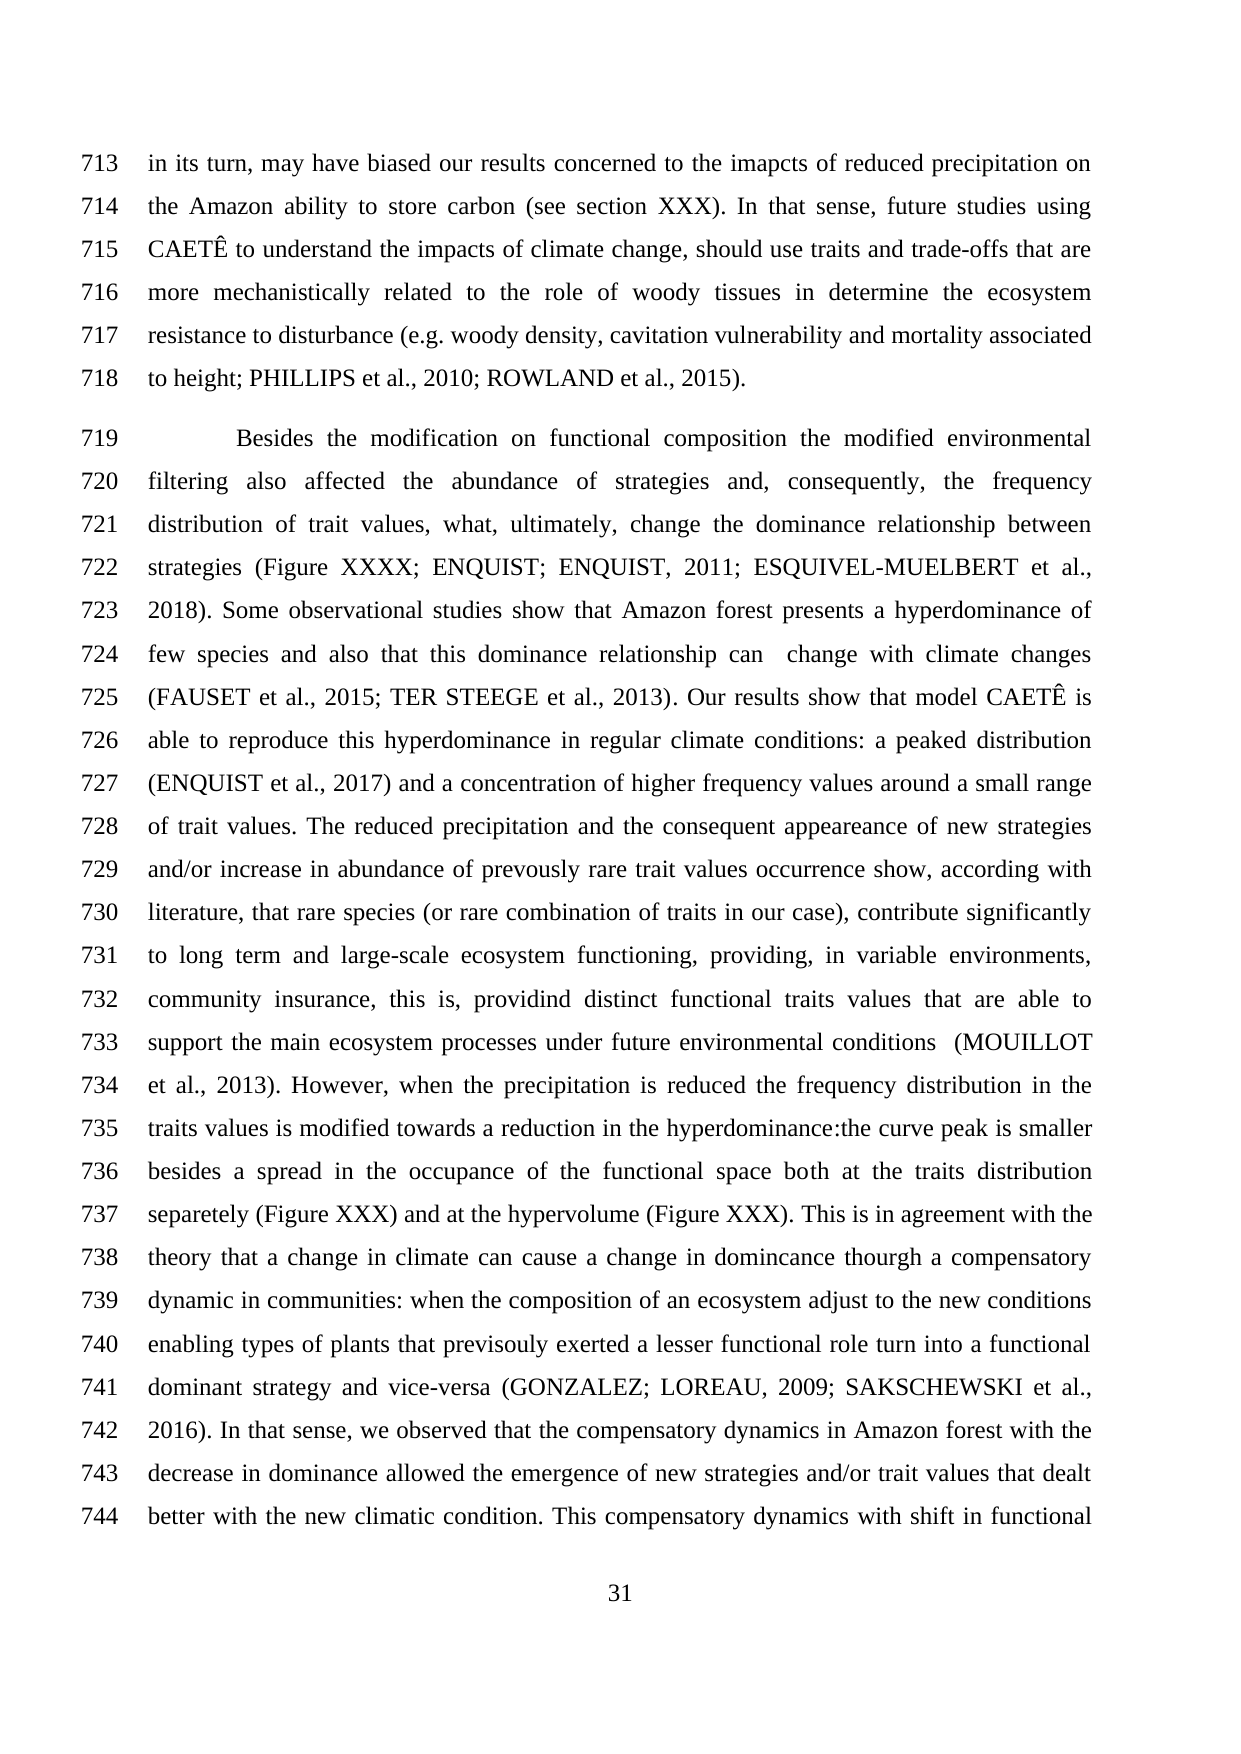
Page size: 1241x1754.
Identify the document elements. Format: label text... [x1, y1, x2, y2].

text in its turn, may have biased our results concerned to the imapcts of reduced precipitation on the Amazon ability to store carbon (see section XXX). In that sense, future studies using CAETÊ to understand the impacts of climate change, should use traits and trade-offs that are more mechanistically related to the role of woody tissues in determine the ecosystem resistance to disturbance (e.g. woody density, cavitation vulnerability and mortality associated to height; PHILLIPS et al., 2010; ROWLAND et al., 2015⁠). [148, 148, 1093, 392]
text Besides the modification on functional composition the modified environmental filtering also affected the abundance of strategies and, consequently, the frequency distribution of trait values, what, ultimately, change the dominance relationship between strategies (Figure XXXX; ENQUIST; ENQUIST, 2011; ESQUIVEL-MUELBERT et al., 2018)⁠. Some observational studies show that Amazon forest presents a hyperdominance of few species and also that this dominance relationship can change with climate changes (FAUSET et al., 2015; TER STEEGE et al., 2013)⁠. Our results show that model CAETÊ is able to reproduce this hyperdominance in regular climate conditions: a peaked distribution (ENQUIST et al., 2017)⁠ and a concentration of higher frequency values around a small range of trait values. The reduced precipitation and the consequent appeareance of new strategies and/or increase in abundance of prevously rare trait values occurrence show, according with literature, that rare species (or rare combination of traits in our case), contribute significantly to long term and large-scale ecosystem functioning, providing, in variable environments, community insurance, this is, providind distinct functional traits values that are able to support the main ecosystem processes under future environmental conditions (MOUILLOT et al., 2013)⁠. However, when the precipitation is reduced the frequency distribution in the traits values is modified towards a reduction in the hyperdominance:the curve peak is smaller besides a spread in the occupance of the functional space both at the traits distribution separetely (Figure XXX) and at the hypervolume (Figure XXX). This is in agreement with the theory that a change in climate can cause a change in domincance thourgh a compensatory dynamic in communities: when the composition of an ecosystem adjust to the new conditions enabling types of plants that previsouly exerted a lesser functional role turn into a functional dominant strategy and vice-versa (GONZALEZ; LOREAU, 2009; SAKSCHEWSKI et al., 2016)⁠. In that sense, we observed that the compensatory dynamics in Amazon forest with the decrease in dominance allowed the emergence of new strategies and/or trait values that dealt better with the new climatic condition. This compensatory dynamics with shift in functional composition and in dominance was found in another modelling study for Amazon basin (SAKSCHEWSKI et al., 2016)⁠ and also in observational or experimental studies in tropical forests (ENQUIST et al., 2017; ENQUIST; ENQUIST, 2011; ESQUIVEL-MUELBERT et al., 2018). [112, 423, 1093, 1530]
